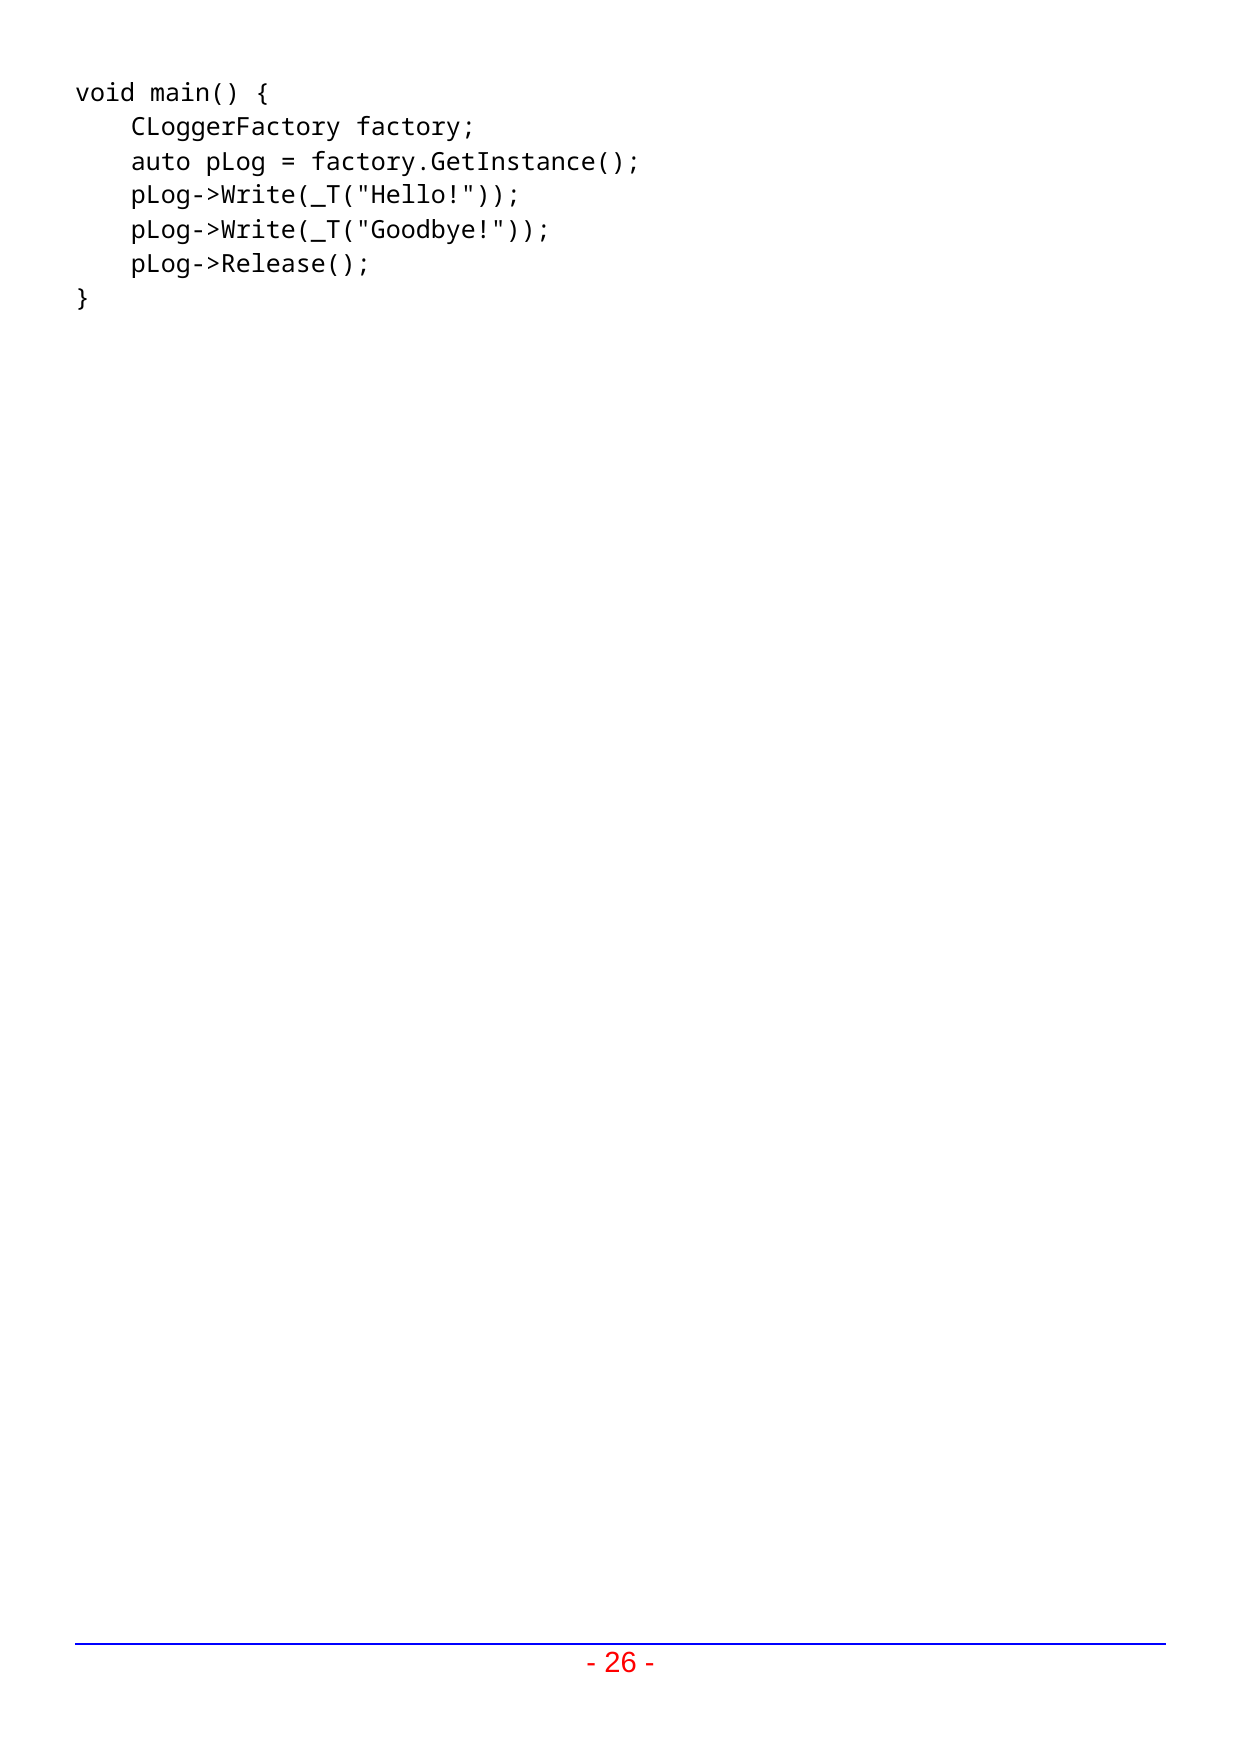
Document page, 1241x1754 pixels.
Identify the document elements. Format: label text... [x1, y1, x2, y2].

text void main() { [75, 75, 1166, 109]
text } [75, 279, 1166, 313]
text CLoggerFactory factory; [75, 109, 1166, 143]
text pLog->Write(_T("Hello!")); [75, 177, 1166, 211]
text pLog->Write(_T("Goodbye!")); [75, 211, 1166, 245]
text auto pLog = factory.GetInstance(); [75, 143, 1166, 177]
text pLog->Release(); [75, 245, 1166, 279]
